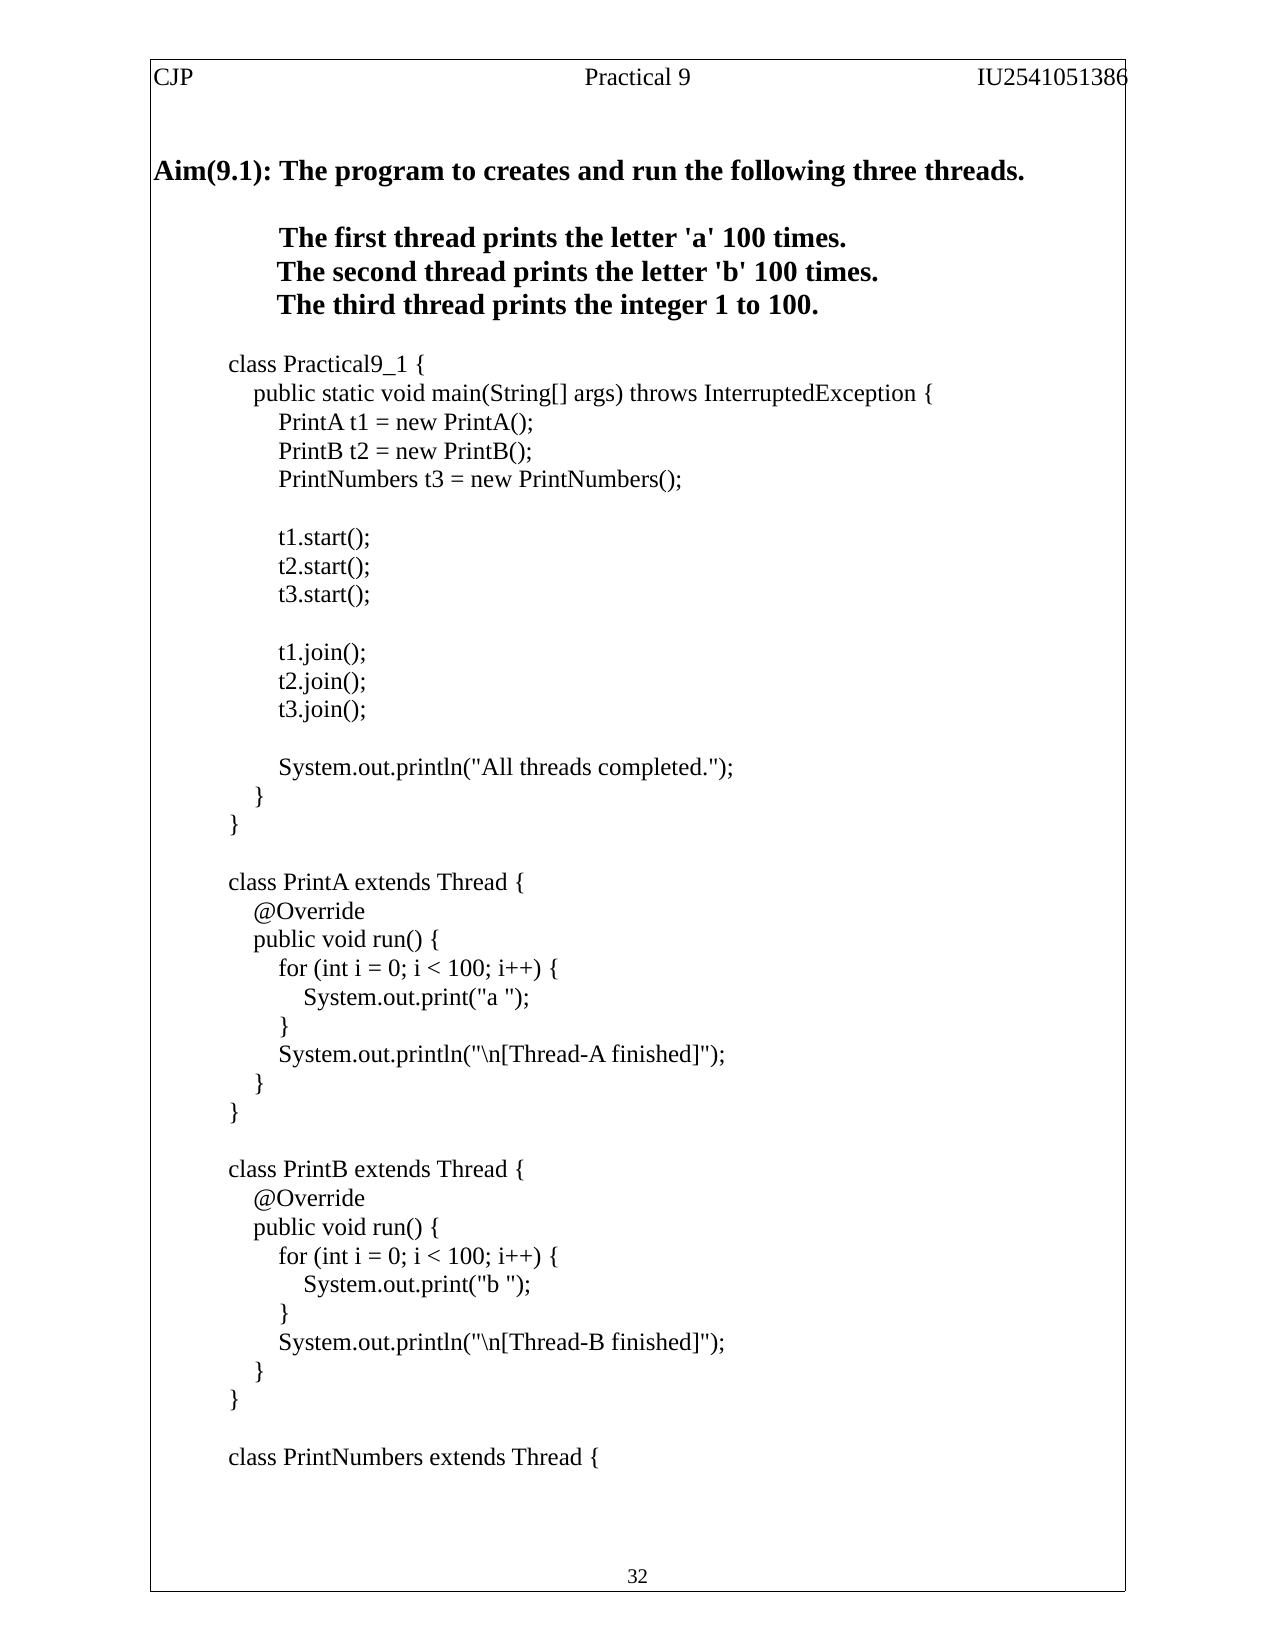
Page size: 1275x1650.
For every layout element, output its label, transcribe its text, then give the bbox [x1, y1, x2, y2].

text public void run() { [228, 924, 1122, 953]
text System.out.print("a "); [228, 982, 1122, 1011]
text } [228, 1298, 1122, 1327]
text } [228, 781, 1122, 809]
text public void run() { [228, 1212, 1122, 1241]
text t1.join(); [228, 637, 1122, 666]
text } [228, 1068, 1122, 1097]
text } [228, 1384, 1122, 1413]
text PrintNumbers t3 = new PrintNumbers(); [228, 464, 1122, 493]
text for (int i = 0; i < 100; i++) { [228, 1241, 1122, 1269]
text The first thread prints the letter 'a' 100 times. [228, 220, 1122, 254]
text t3.join(); [228, 694, 1122, 723]
text t2.start(); [228, 551, 1122, 579]
text Aim(9.1): The program to creates and run the following three threads. [153, 153, 1122, 187]
text PrintB t2 = new PrintB(); [228, 436, 1122, 464]
text public static void main(String[] args) throws InterruptedException { [228, 378, 1122, 407]
text @Override [228, 896, 1122, 924]
text t3.start(); [228, 579, 1122, 608]
text System.out.print("b "); [228, 1269, 1122, 1298]
text The third thread prints the integer 1 to 100. [153, 287, 1122, 321]
text System.out.println("\n[Thread-B finished]"); [228, 1327, 1122, 1356]
text class PrintNumbers extends Thread { [228, 1442, 1122, 1471]
text class PrintB extends Thread { [228, 1154, 1122, 1183]
text System.out.println("\n[Thread-A finished]"); [228, 1039, 1122, 1068]
text The second thread prints the letter 'b' 100 times. [153, 254, 1122, 287]
text } [228, 809, 1122, 838]
text class PrintA extends Thread { [228, 867, 1122, 896]
text @Override [228, 1183, 1122, 1212]
text } [228, 1097, 1122, 1126]
text PrintA t1 = new PrintA(); [228, 407, 1122, 436]
text } [228, 1356, 1122, 1384]
text for (int i = 0; i < 100; i++) { [228, 953, 1122, 982]
text } [228, 1011, 1122, 1039]
text t2.join(); [228, 666, 1122, 694]
text class Practical9_1 { [228, 349, 1122, 378]
text t1.start(); [228, 522, 1122, 551]
text System.out.println("All threads completed."); [228, 752, 1122, 781]
